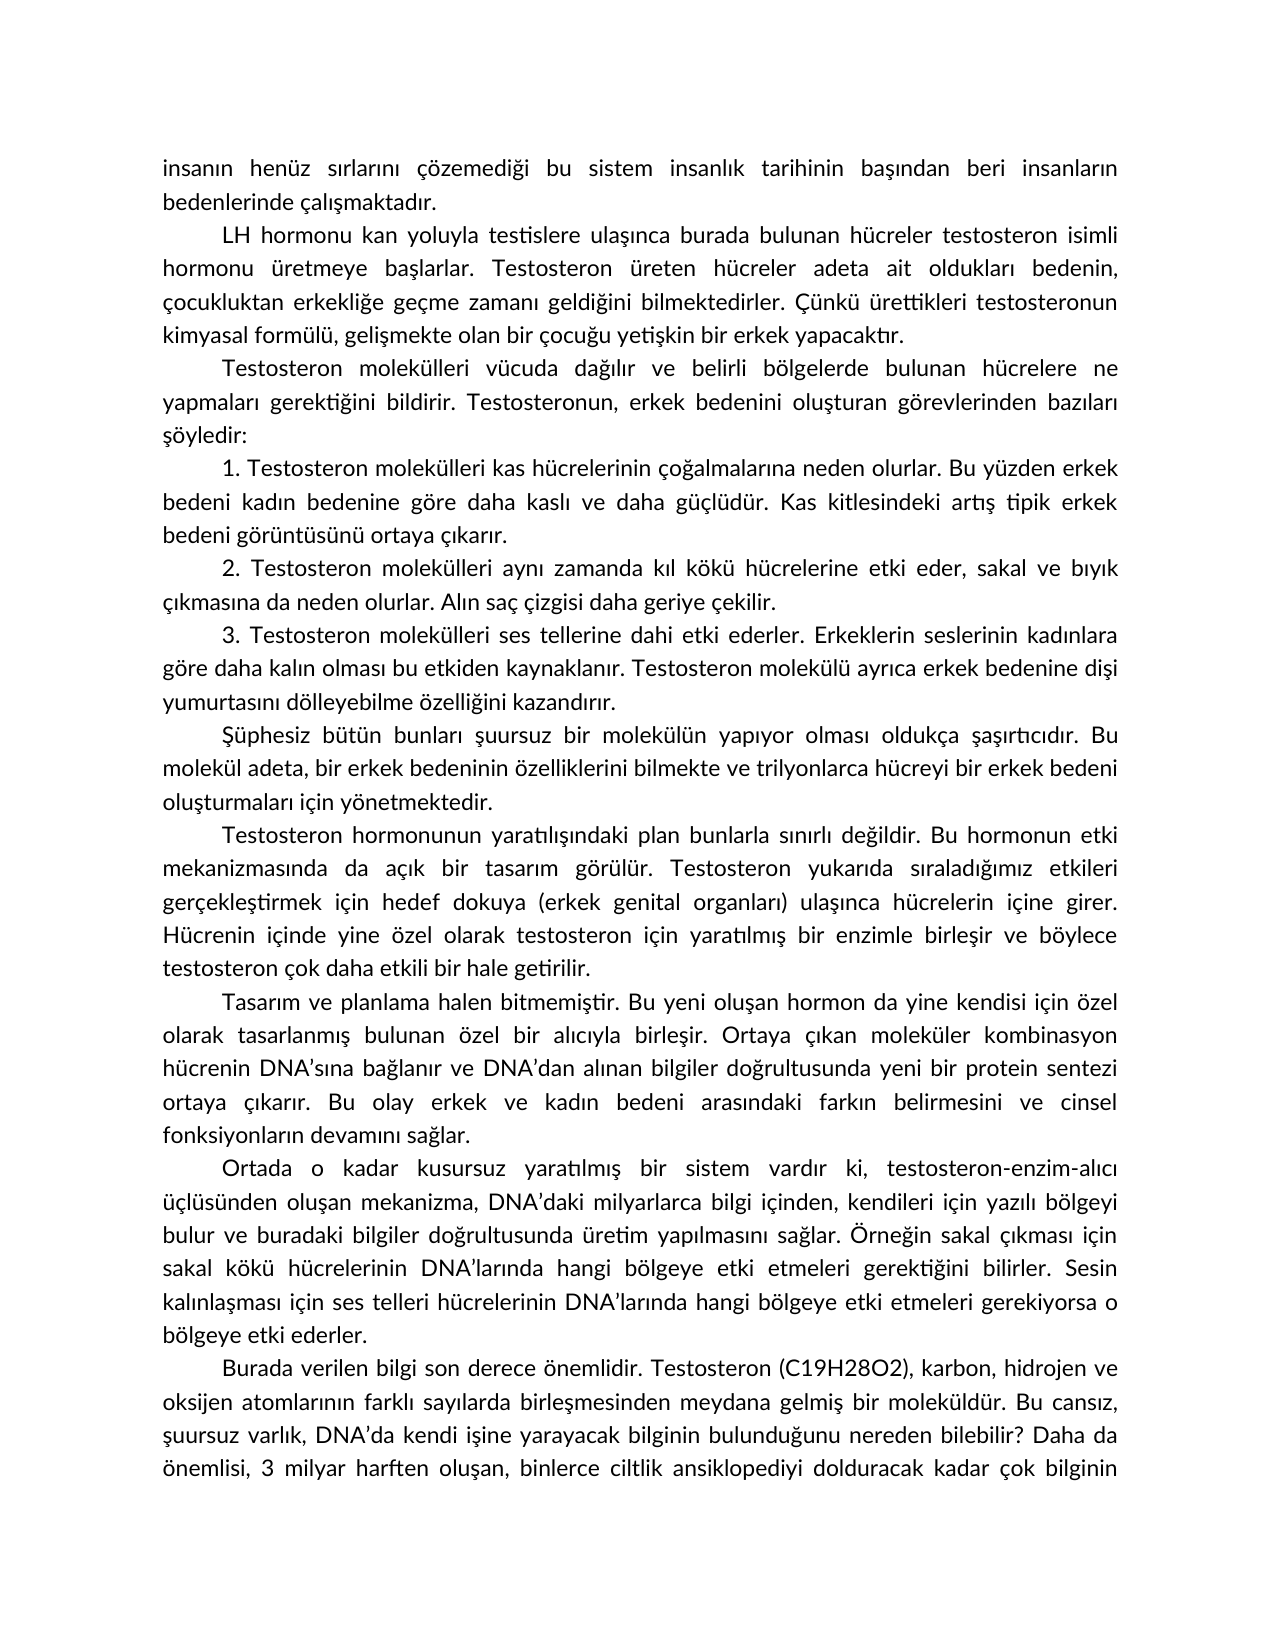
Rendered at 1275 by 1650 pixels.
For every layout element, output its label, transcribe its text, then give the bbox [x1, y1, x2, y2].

text 2. Testosteron molekülleri aynı zamanda kıl kökü hücrelerine etki eder, sakal ve bıyık çıkmasına da neden olurlar. Alın saç çizgisi daha geriye çekilir. [162, 550, 1119, 617]
text Burada verilen bilgi son derece önemlidir. Testosteron (C19H28O2), karbon, hidrojen ve oksijen atomlarının farklı sayılarda birleşmesinden meydana gelmiş bir moleküldür. Bu cansız, şuursuz varlık, DNA’da kendi işine yarayacak bilginin bulunduğunu nereden bilebilir? Daha da önemlisi, 3 milyar harften oluşan, binlerce ciltlik ansiklopediyi dolduracak kadar çok bilginin [162, 1350, 1119, 1483]
text Testosteron molekülleri vücuda dağılır ve belirli bölgelerde bulunan hücrelere ne yapmaları gerektiğini bildirir. Testosteronun, erkek bedenini oluşturan görevlerinden bazıları şöyledir: [162, 350, 1119, 450]
text 1. Testosteron molekülleri kas hücrelerinin çoğalmalarına neden olurlar. Bu yüzden erkek bedeni kadın bedenine göre daha kaslı ve daha güçlüdür. Kas kitlesindeki artış tipik erkek bedeni görüntüsünü ortaya çıkarır. [162, 450, 1119, 550]
text Şüphesiz bütün bunları şuursuz bir molekülün yapıyor olması oldukça şaşırtıcıdır. Bu molekül adeta, bir erkek bedeninin özelliklerini bilmekte ve trilyonlarca hücreyi bir erkek bedeni oluşturmaları için yönetmektedir. [162, 717, 1119, 817]
text Testosteron hormonunun yaratılışındaki plan bunlarla sınırlı değildir. Bu hormonun etki mekanizmasında da açık bir tasarım görülür. Testosteron yukarıda sıraladığımız etkileri gerçekleştirmek için hedef dokuya (erkek genital organları) ulaşınca hücrelerin içine girer. Hücrenin içinde yine özel olarak testosteron için yaratılmış bir enzimle birleşir ve böylece testosteron çok daha etkili bir hale getirilir. [162, 817, 1119, 983]
text LH hormonu kan yoluyla testislere ulaşınca burada bulunan hücreler testosteron isimli hormonu üretmeye başlarlar. Testosteron üreten hücreler adeta ait oldukları bedenin, çocukluktan erkekliğe geçme zamanı geldiğini bilmektedirler. Çünkü ürettikleri testosteronun kimyasal formülü, gelişmekte olan bir çocuğu yetişkin bir erkek yapacaktır. [162, 217, 1119, 350]
text 3. Testosteron molekülleri ses tellerine dahi etki ederler. Erkeklerin seslerinin kadınlara göre daha kalın olması bu etkiden kaynaklanır. Testosteron molekülü ayrıca erkek bedenine dişi yumurtasını dölleyebilme özelliğini kazandırır. [162, 617, 1119, 717]
text Ortada o kadar kusursuz yaratılmış bir sistem vardır ki, testosteron-enzim-alıcı üçlüsünden oluşan mekanizma, DNA’daki milyarlarca bilgi içinden, kendileri için yazılı bölgeyi bulur ve buradaki bilgiler doğrultusunda üretim yapılmasını sağlar. Örneğin sakal çıkması için sakal kökü hücrelerinin DNA’larında hangi bölgeye etki etmeleri gerektiğini bilirler. Sesin kalınlaşması için ses telleri hücrelerinin DNA’larında hangi bölgeye etki etmeleri gerekiyorsa o bölgeye etki ederler. [162, 1150, 1119, 1350]
text insanın henüz sırlarını çözemediği bu sistem insanlık tarihinin başından beri insanların bedenlerinde çalışmaktadır. [162, 150, 1119, 217]
text Tasarım ve planlama halen bitmemiştir. Bu yeni oluşan hormon da yine kendisi için özel olarak tasarlanmış bulunan özel bir alıcıyla birleşir. Ortaya çıkan moleküler kombinasyon hücrenin DNA’sına bağlanır ve DNA’dan alınan bilgiler doğrultusunda yeni bir protein sentezi ortaya çıkarır. Bu olay erkek ve kadın bedeni arasındaki farkın belirmesini ve cinsel fonksiyonların devamını sağlar. [162, 983, 1119, 1150]
